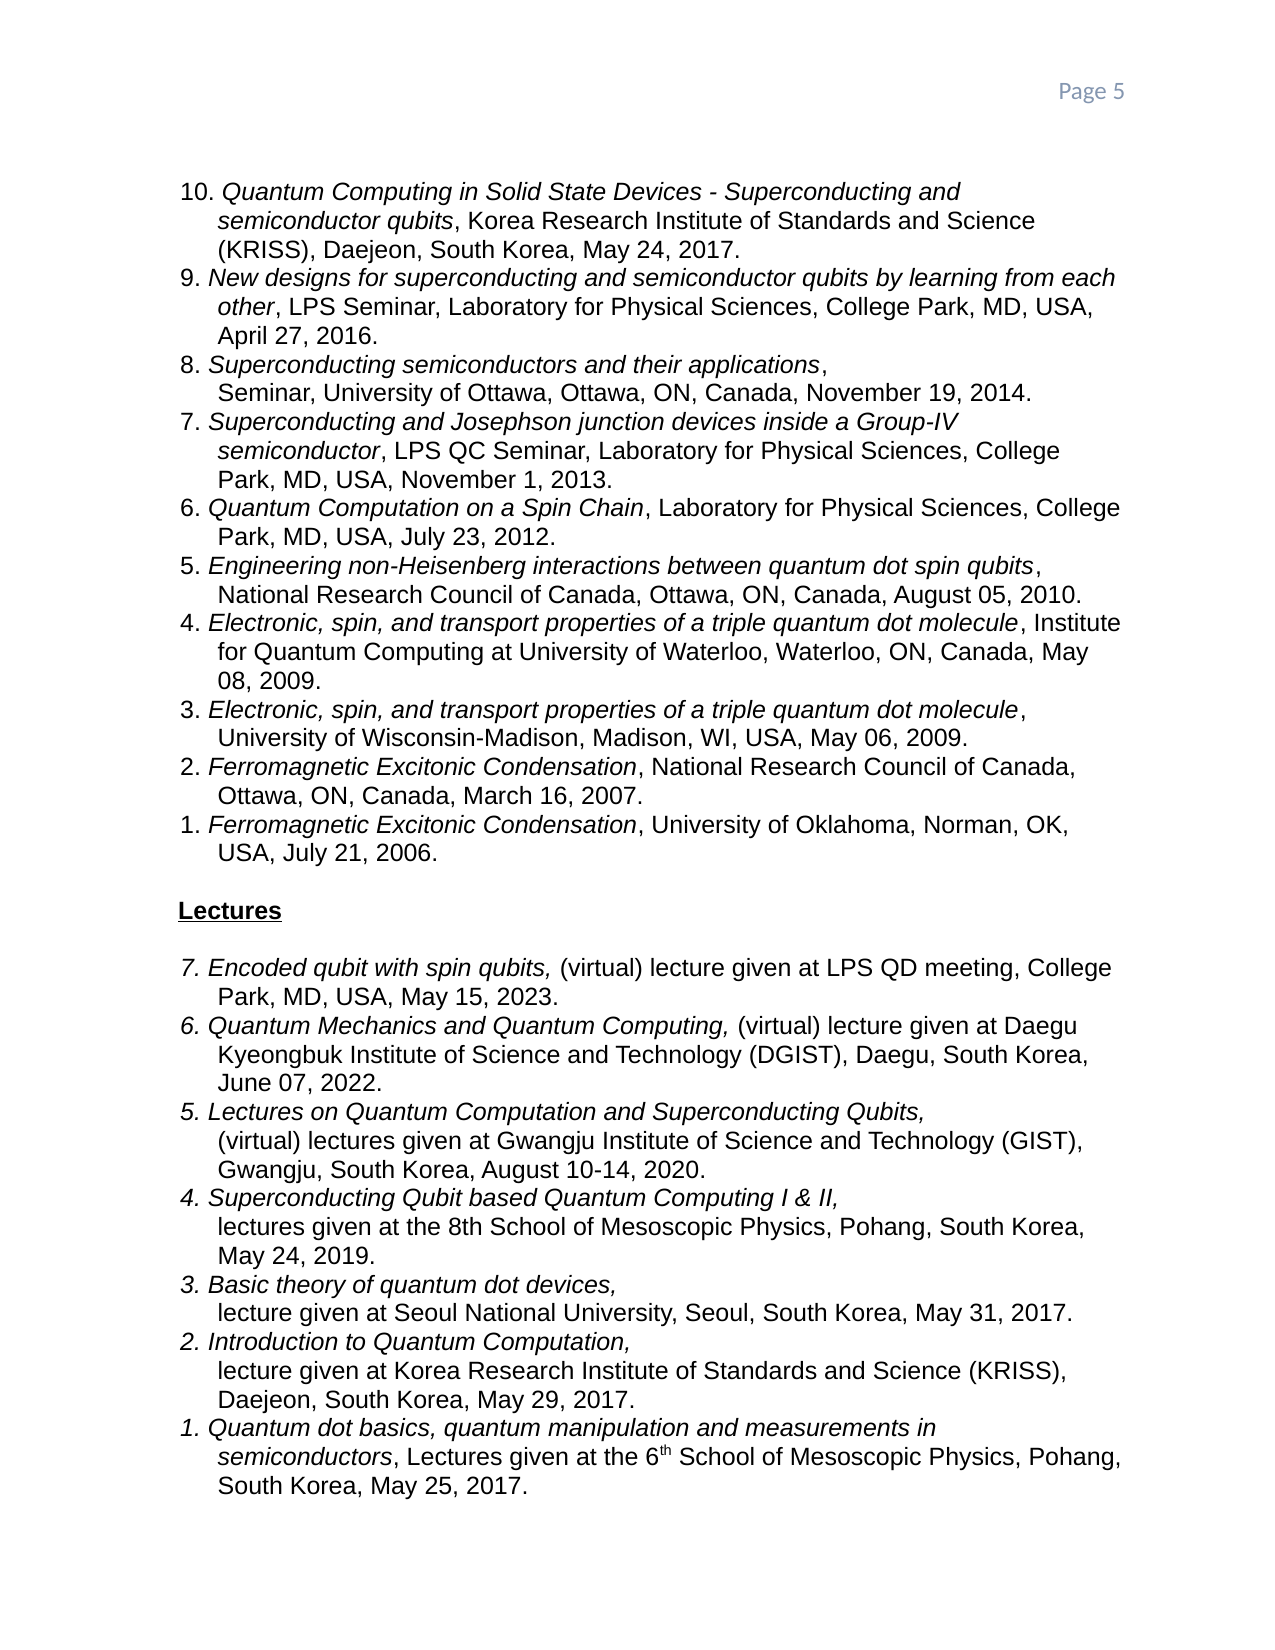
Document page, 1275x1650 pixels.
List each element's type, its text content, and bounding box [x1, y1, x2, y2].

list 6. Quantum Computation on a Spin Chain, Laboratory for Physical Sciences, College Park, MD, USA, July 23, 2012. [180, 493, 1125, 551]
list lecture given at Korea Research Institute of Standards and Science (KRISS), Daejeon, South Korea, May 29, 2017. [180, 1356, 1125, 1413]
list 3. Basic theory of quantum dot devices, [180, 1270, 1125, 1298]
list 6. Quantum Mechanics and Quantum Computing, (virtual) lecture given at Daegu Kyeongbuk Institute of Science and Technology (DGIST), Daegu, South Korea, June 07, 2022. [180, 1011, 1125, 1097]
list 3. Electronic, spin, and transport properties of a triple quantum dot molecule, University of Wisconsin-Madison, Madison, WI, USA, May 06, 2009. [180, 695, 1125, 752]
list 4. Electronic, spin, and transport properties of a triple quantum dot molecule, Institute for Quantum Computing at University of Waterloo, Waterloo, ON, Canada, May 08, 2009. [180, 608, 1125, 695]
list 8. Superconducting semiconductors and their applications, [180, 350, 1125, 378]
list (virtual) lectures given at Gwangju Institute of Science and Technology (GIST), Gwangju, South Korea, August 10-14, 2020. [180, 1126, 1125, 1183]
list Lectures [150, 896, 1125, 925]
list 5. Lectures on Quantum Computation and Superconducting Qubits, [180, 1097, 1125, 1126]
list 2. Introduction to Quantum Computation, [180, 1327, 1125, 1356]
list 2. Ferromagnetic Excitonic Condensation, National Research Council of Canada, Ottawa, ON, Canada, March 16, 2007. [180, 752, 1125, 810]
list 1. Ferromagnetic Excitonic Condensation, University of Oklahoma, Norman, OK, USA, July 21, 2006. [180, 810, 1125, 867]
list 10. Quantum Computing in Solid State Devices - Superconducting and semiconductor qubits, Korea Research Institute of Standards and Science (KRISS), Daejeon, South Korea, May 24, 2017. [180, 177, 1125, 263]
list 7. Encoded qubit with spin qubits, (virtual) lecture given at LPS QD meeting, College Park, MD, USA, May 15, 2023. [180, 953, 1125, 1011]
list Seminar, University of Ottawa, Ottawa, ON, Canada, November 19, 2014. [180, 378, 1125, 407]
list lectures given at the 8th School of Mesoscopic Physics, Pohang, South Korea, May 24, 2019. [180, 1212, 1125, 1270]
list 4. Superconducting Qubit based Quantum Computing I & II, [180, 1183, 1125, 1212]
list 1. Quantum dot basics, quantum manipulation and measurements in semiconductors, Lectures given at the 6th School of Mesoscopic Physics, Pohang, South Korea, May 25, 2017. [180, 1413, 1125, 1500]
list 5. Engineering non-Heisenberg interactions between quantum dot spin qubits, National Research Council of Canada, Ottawa, ON, Canada, August 05, 2010. [180, 551, 1125, 608]
list 7. Superconducting and Josephson junction devices inside a Group-IV semiconductor, LPS QC Seminar, Laboratory for Physical Sciences, College Park, MD, USA, November 1, 2013. [180, 407, 1125, 493]
list 9. New designs for superconducting and semiconductor qubits by learning from each other, LPS Seminar, Laboratory for Physical Sciences, College Park, MD, USA, April 27, 2016. [180, 263, 1125, 350]
list lecture given at Seoul National University, Seoul, South Korea, May 31, 2017. [180, 1298, 1125, 1327]
